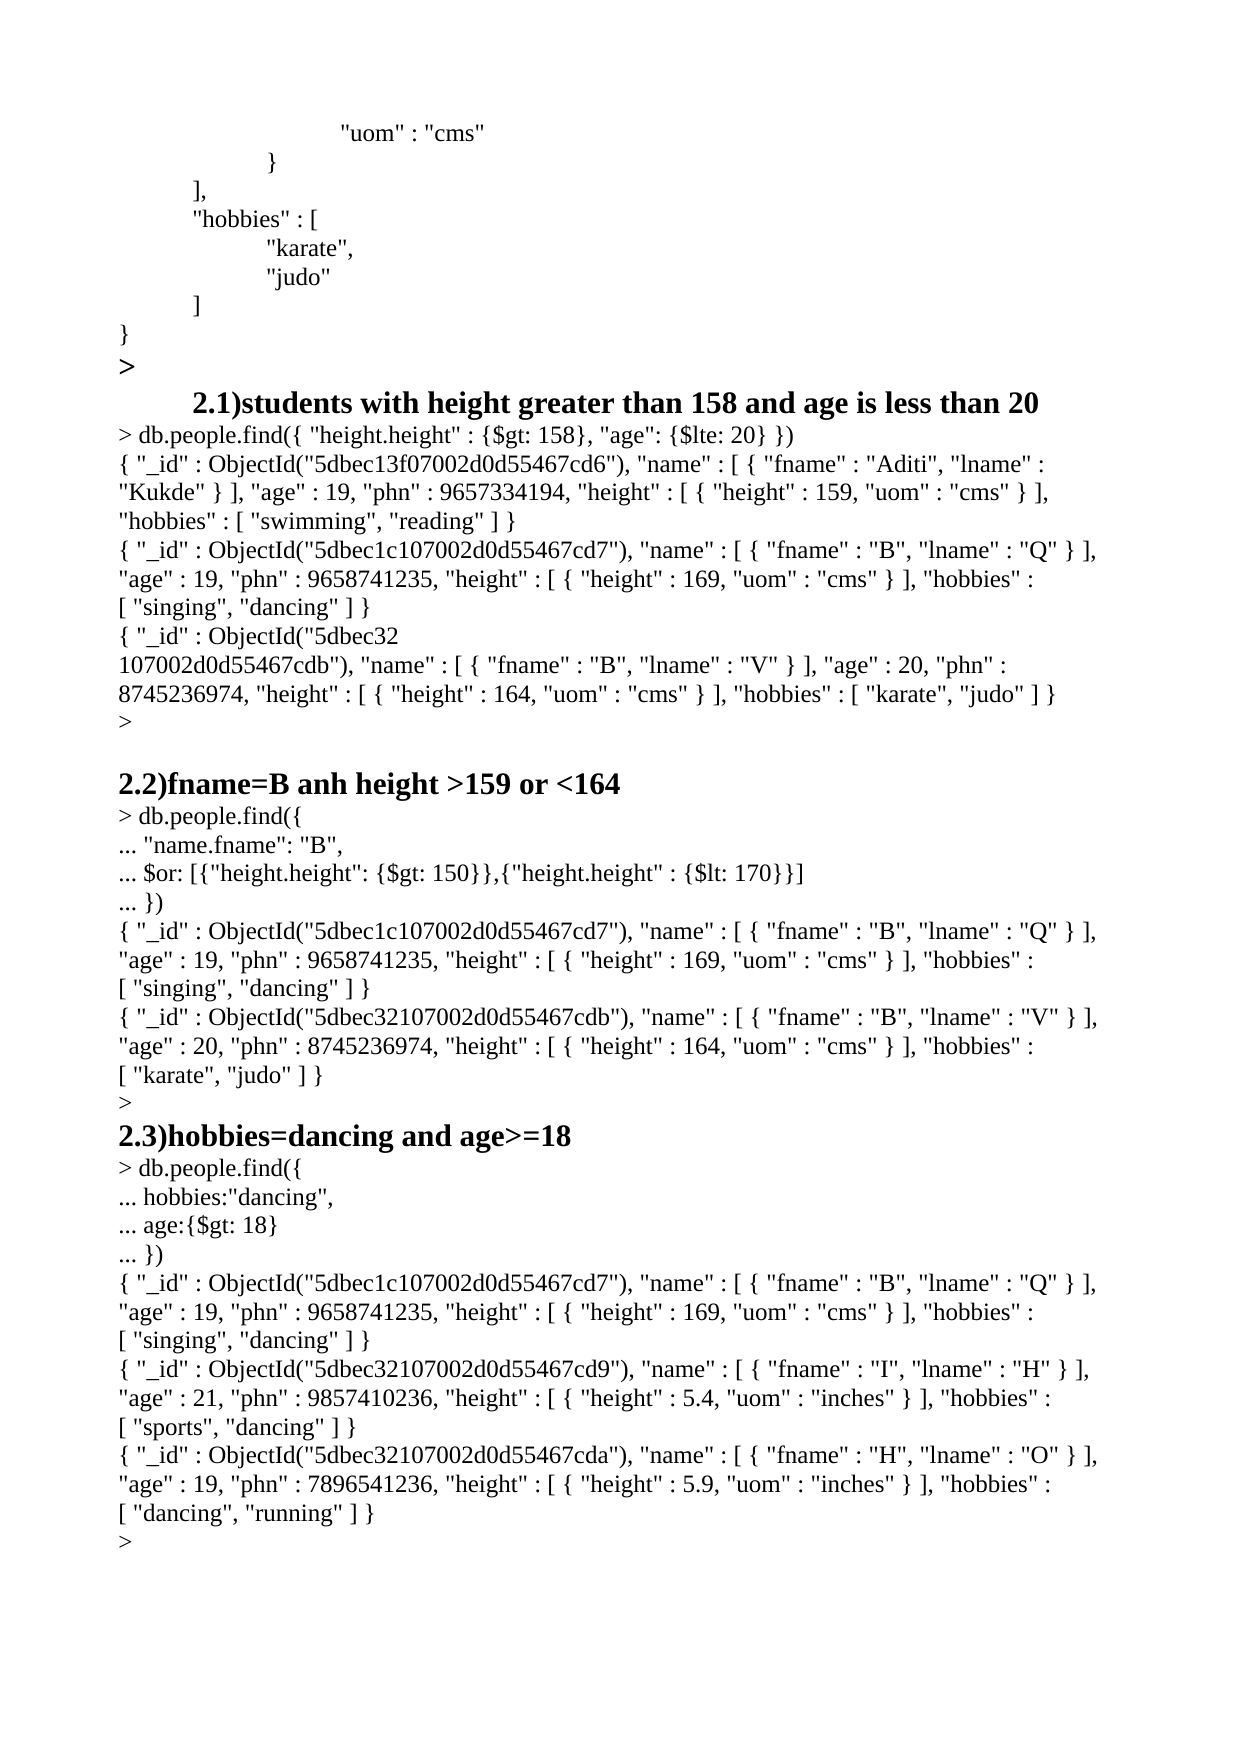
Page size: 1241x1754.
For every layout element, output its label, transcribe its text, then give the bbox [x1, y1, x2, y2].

text { "_id" : ObjectId("5dbec32 [118, 621, 1122, 650]
text ... $or: [{"height.height": {$gt: 150}},{"height.height" : {$lt: 170}}] [118, 858, 1122, 887]
text ... }) [118, 887, 1122, 916]
text > [118, 348, 1122, 384]
text > db.people.find({ "height.height" : {$gt: 158}, "age": {$lte: 20} }) [118, 420, 1122, 449]
text > db.people.find({ [118, 801, 1122, 830]
text > [118, 1088, 1122, 1117]
text 2.2)fname=B anh height >159 or <164 [118, 765, 1122, 801]
text { "_id" : ObjectId("5dbec1c107002d0d55467cd7"), "name" : [ { "fname" : "B", "lname" : "Q" } ], "age" : 19, "phn" : 9658741235, "height" : [ { "height" : 169, "uom" : "cms" } ], "hobbies" : [ "singing", "dancing" ] } [118, 535, 1122, 621]
text 2.3)hobbies=dancing and age>=18 [118, 1117, 1122, 1153]
text "karate", [118, 233, 1122, 262]
text { "_id" : ObjectId("5dbec32107002d0d55467cda"), "name" : [ { "fname" : "H", "lname" : "O" } ], "age" : 19, "phn" : 7896541236, "height" : [ { "height" : 5.9, "uom" : "inches" } ], "hobbies" : [ "dancing", "running" ] } [118, 1441, 1122, 1527]
text ... hobbies:"dancing", [118, 1182, 1122, 1211]
text ... "name.fname": "B", [118, 830, 1122, 858]
text ] [118, 291, 1122, 319]
text { "_id" : ObjectId("5dbec1c107002d0d55467cd7"), "name" : [ { "fname" : "B", "lname" : "Q" } ], "age" : 19, "phn" : 9658741235, "height" : [ { "height" : 169, "uom" : "cms" } ], "hobbies" : [ "singing", "dancing" ] } [118, 916, 1122, 1002]
text { "_id" : ObjectId("5dbec13f07002d0d55467cd6"), "name" : [ { "fname" : "Aditi", "lname" : "Kukde" } ], "age" : 19, "phn" : 9657334194, "height" : [ { "height" : 159, "uom" : "cms" } ], "hobbies" : [ "swimming", "reading" ] } [118, 449, 1122, 535]
text > db.people.find({ [118, 1153, 1122, 1182]
text } [118, 319, 1122, 348]
text 107002d0d55467cdb"), "name" : [ { "fname" : "B", "lname" : "V" } ], "age" : 20, "phn" : 8745236974, "height" : [ { "height" : 164, "uom" : "cms" } ], "hobbies" : [ "karate", "judo" ] } [118, 650, 1122, 707]
text 2.1)students with height greater than 158 and age is less than 20 [118, 384, 1122, 420]
text > [118, 707, 1122, 736]
text ... age:{$gt: 18} [118, 1211, 1122, 1239]
text { "_id" : ObjectId("5dbec32107002d0d55467cdb"), "name" : [ { "fname" : "B", "lname" : "V" } ], "age" : 20, "phn" : 8745236974, "height" : [ { "height" : 164, "uom" : "cms" } ], "hobbies" : [ "karate", "judo" ] } [118, 1002, 1122, 1088]
text > [118, 1527, 1122, 1556]
text } [118, 147, 1122, 176]
text "uom" : "cms" [118, 118, 1122, 147]
text "hobbies" : [ [118, 204, 1122, 233]
text { "_id" : ObjectId("5dbec1c107002d0d55467cd7"), "name" : [ { "fname" : "B", "lname" : "Q" } ], "age" : 19, "phn" : 9658741235, "height" : [ { "height" : 169, "uom" : "cms" } ], "hobbies" : [ "singing", "dancing" ] } [118, 1268, 1122, 1354]
text ], [118, 176, 1122, 204]
text "judo" [118, 262, 1122, 291]
text ... }) [118, 1239, 1122, 1268]
text { "_id" : ObjectId("5dbec32107002d0d55467cd9"), "name" : [ { "fname" : "I", "lname" : "H" } ], "age" : 21, "phn" : 9857410236, "height" : [ { "height" : 5.4, "uom" : "inches" } ], "hobbies" : [ "sports", "dancing" ] } [118, 1354, 1122, 1441]
